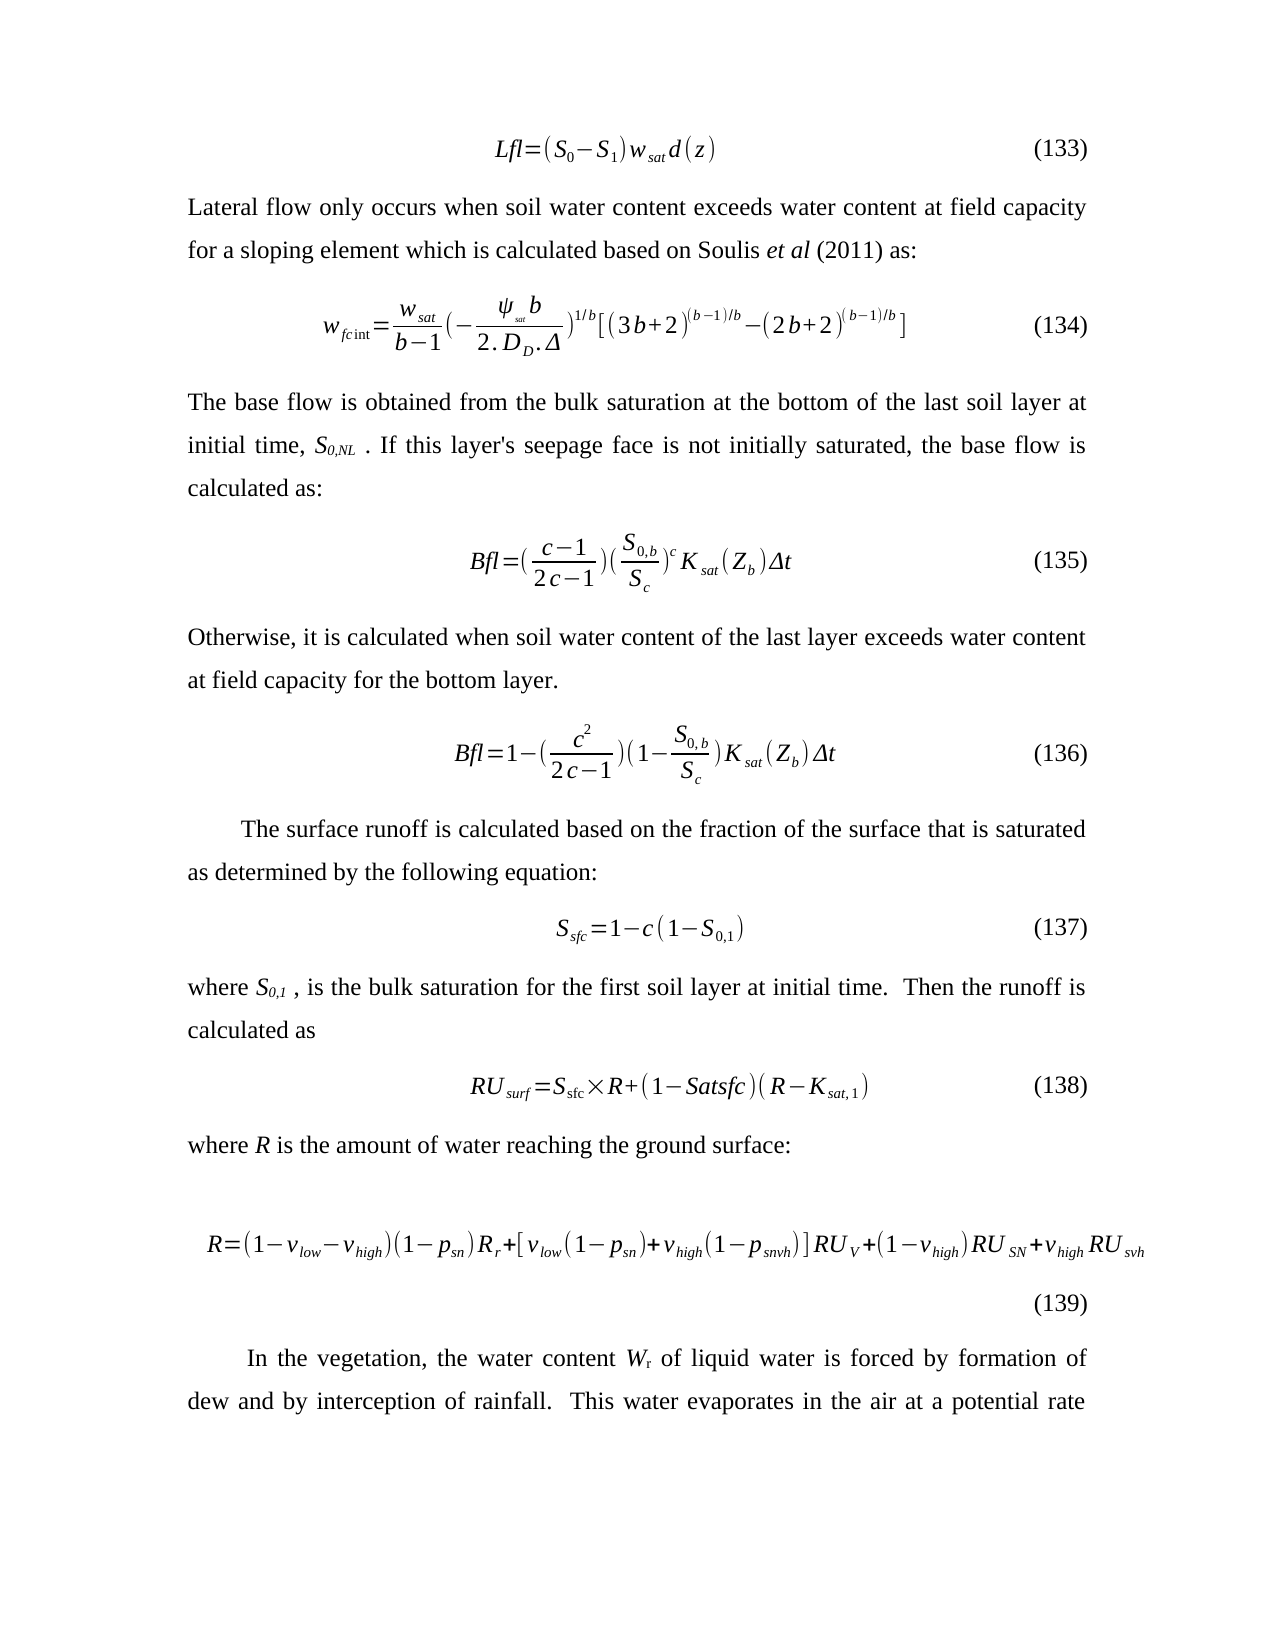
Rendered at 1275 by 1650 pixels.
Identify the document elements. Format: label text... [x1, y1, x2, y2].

text The surface runoff is calculated based on the fraction of the surface that is saturated as determined by the following equation: [187, 814, 1087, 886]
text where S0,1 , is the bulk saturation for the first soil layer at initial time. Then the runoff is calculated as [187, 972, 1087, 1044]
text (133) [187, 133, 1087, 166]
text The base flow is obtained from the bulk saturation at the bottom of the last soil layer at initial time, S0,NL . If this layer's seepage face is not initially saturated, the base flow is calculated as: [187, 387, 1087, 502]
text In the vegetation, the water content Wr of liquid water is forced by formation of dew and by interception of rainfall. This water evaporates in the air at a potential rate [187, 1343, 1087, 1415]
text (135) [802, 528, 1087, 595]
text (139) [187, 1288, 1087, 1316]
text [187, 528, 463, 595]
text [187, 291, 317, 360]
text [187, 721, 448, 787]
text Lateral flow only occurs when soil water content exceeds water content at field capacity for a sloping element which is calculated based on Soulis et al (2011) as: [187, 192, 1087, 264]
text where R is the amount of water reaching the ground surface: [187, 1130, 1087, 1158]
text (138) [187, 1070, 1087, 1103]
text (136) [846, 721, 1087, 787]
text (134) [915, 291, 1087, 360]
text Otherwise, it is calculated when soil water content of the last layer exceeds water content at field capacity for the bottom layer. [187, 622, 1087, 694]
text (137) [187, 912, 1087, 945]
